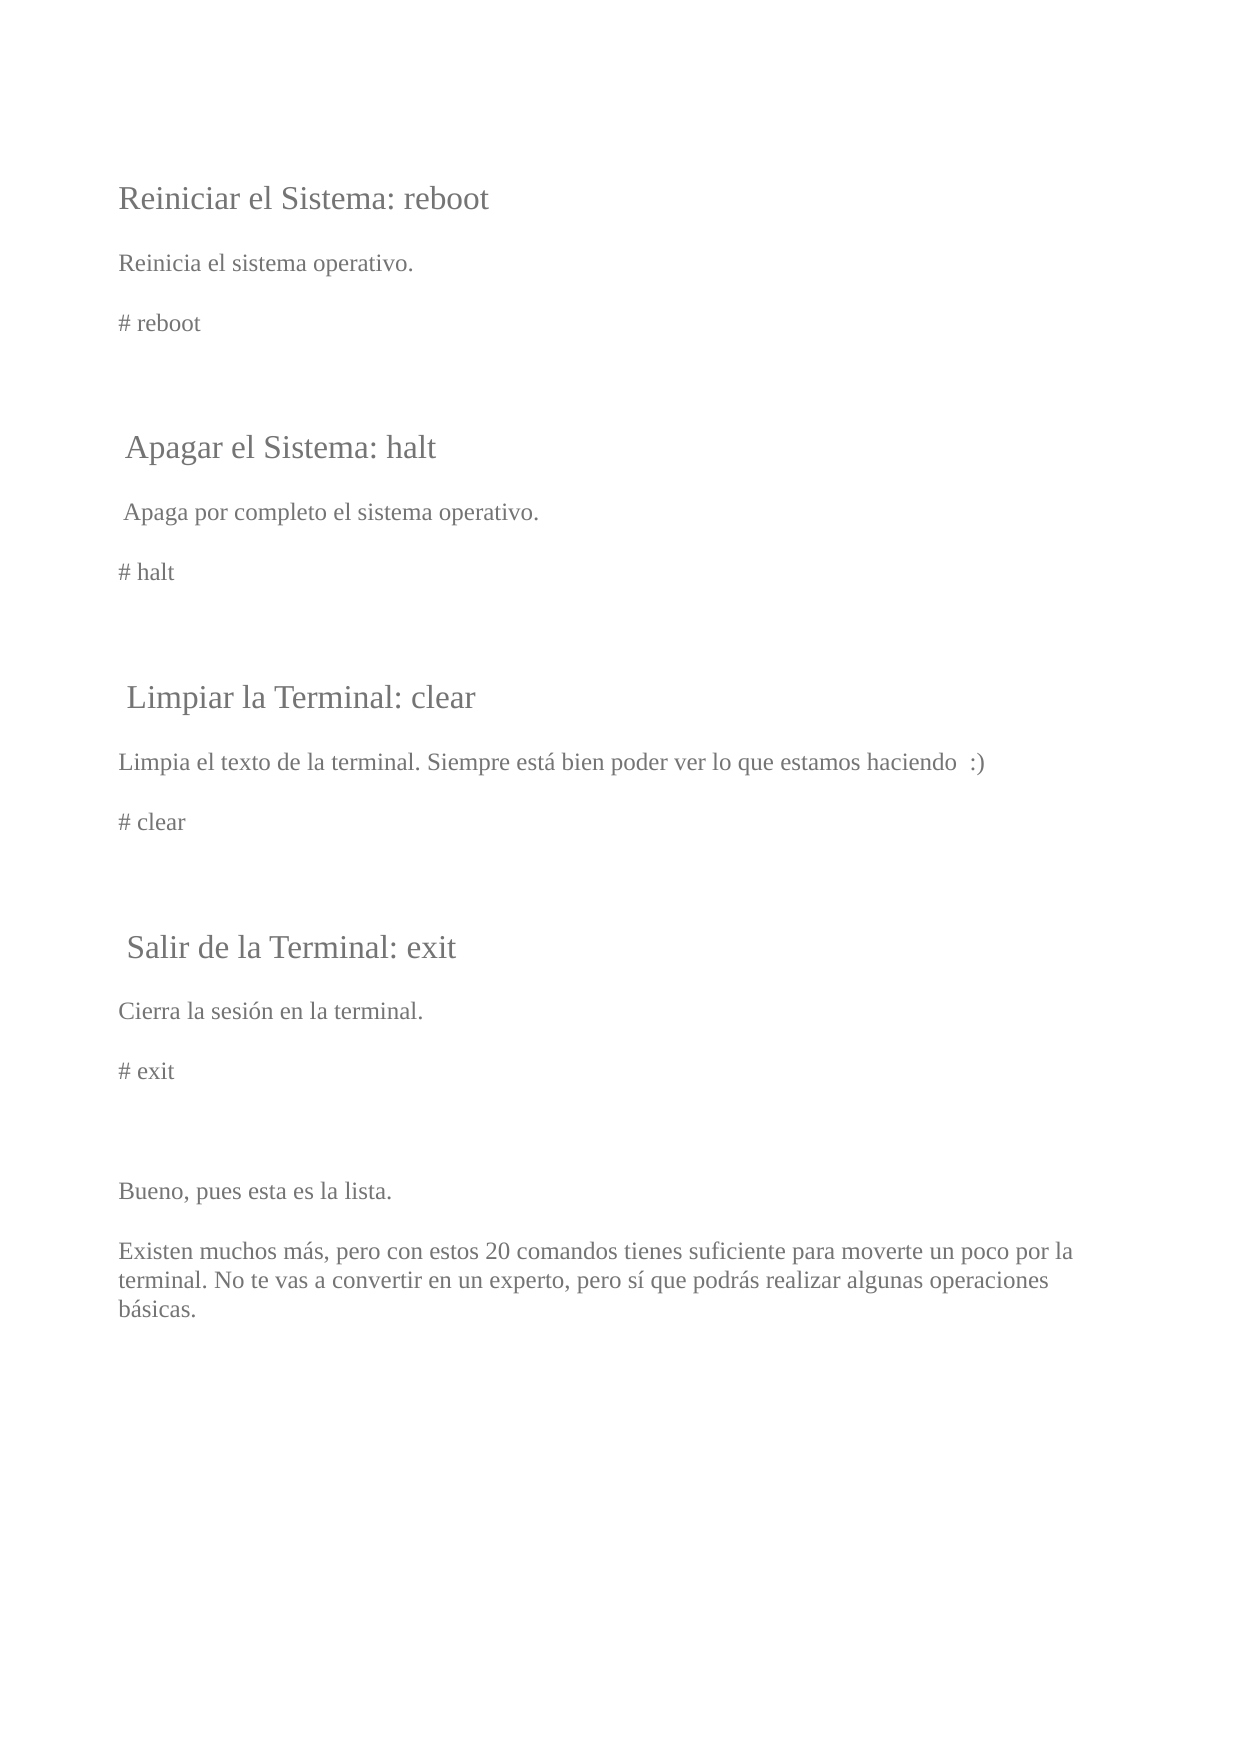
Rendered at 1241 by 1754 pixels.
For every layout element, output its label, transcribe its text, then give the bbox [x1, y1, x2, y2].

text # exit [118, 1056, 1122, 1085]
text Cierra la sesión en la terminal. [118, 996, 1122, 1025]
text # reboot [118, 308, 1122, 336]
text Bueno, pues esta es la lista. [118, 1176, 1122, 1205]
text Limpiar la Terminal: clear [118, 677, 1122, 716]
text Limpia el texto de la terminal. Siempre está bien poder ver lo que estamos haciendo :) [118, 747, 1122, 776]
text Apagar el Sistema: halt [118, 428, 1122, 466]
text Existen muchos más, pero con estos 20 comandos tienes suficiente para moverte un poco por la terminal. No te vas a convertir en un experto, pero sí que podrás realizar algunas operaciones básicas. [118, 1236, 1122, 1323]
text Reinicia el sistema operativo. [118, 248, 1122, 276]
text Apaga por completo el sistema operativo. [118, 497, 1122, 526]
text # halt [118, 557, 1122, 586]
text # clear [118, 807, 1122, 836]
text Salir de la Terminal: exit [118, 927, 1122, 965]
text Reiniciar el Sistema: reboot [118, 178, 1122, 216]
